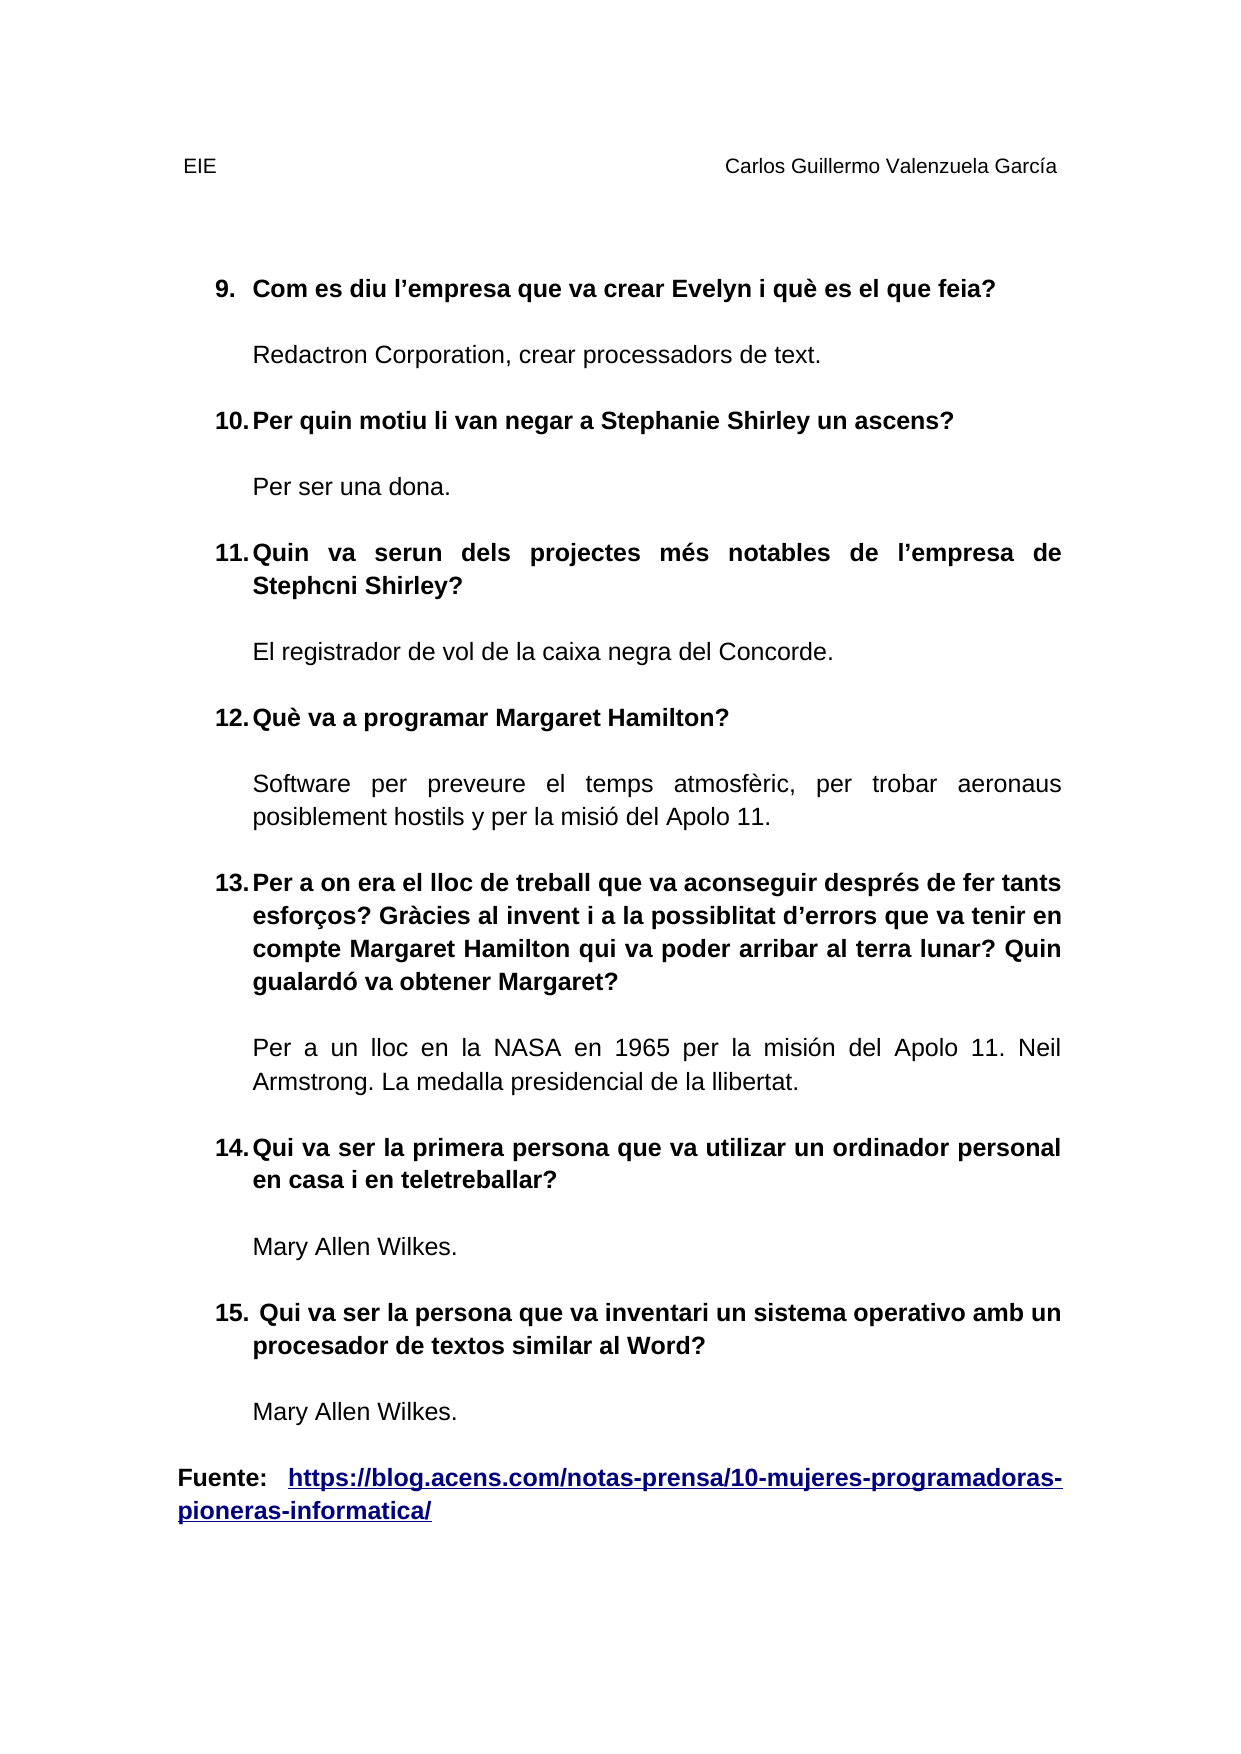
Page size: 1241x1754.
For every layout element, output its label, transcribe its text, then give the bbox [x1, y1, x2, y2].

list Fuente: https://blog.acens.com/notas-prensa/10-mujeres-programadoras-pioneras-informatica/ [177, 1463, 1063, 1524]
list Quin va serun dels projectes més notables de l’empresa de Stephcni Shirley? [215, 538, 1063, 600]
list Per a on era el lloc de treball que va aconseguir després de fer tants esforços? Gràcies al invent i a la possiblitat d’errors que va tenir en compte Margaret Hamilton qui va poder arribar al terra lunar? Quin gualardó va obtener Margaret? [215, 868, 1063, 996]
list Software per preveure el temps atmosfèric, per trobar aeronaus posiblement hostils y per la misió del Apolo 11. [252, 769, 1063, 831]
list Per a un lloc en la NASA en 1965 per la misión del Apolo 11. Neil Armstrong. La medalla presidencial de la llibertat. [252, 1033, 1063, 1095]
list Per ser una dona. [252, 472, 1063, 501]
list Com es diu l’empresa que va crear Evelyn i què es el que feia? [215, 274, 1063, 303]
list Mary Allen Wilkes. [252, 1232, 1063, 1260]
list Redactron Corporation, crear processadors de text. [252, 340, 1063, 369]
list Per quin motiu li van negar a Stephanie Shirley un ascens? [215, 406, 1063, 435]
list Què va a programar Margaret Hamilton? [215, 703, 1063, 732]
list Qui va ser la persona que va inventari un sistema operativo amb un procesador de textos similar al Word? [215, 1298, 1063, 1359]
list Qui va ser la primera persona que va utilizar un ordinador personal en casa i en teletreballar? [215, 1132, 1063, 1194]
list Mary Allen Wilkes. [252, 1397, 1063, 1425]
list El registrador de vol de la caixa negra del Concorde. [252, 637, 1063, 666]
